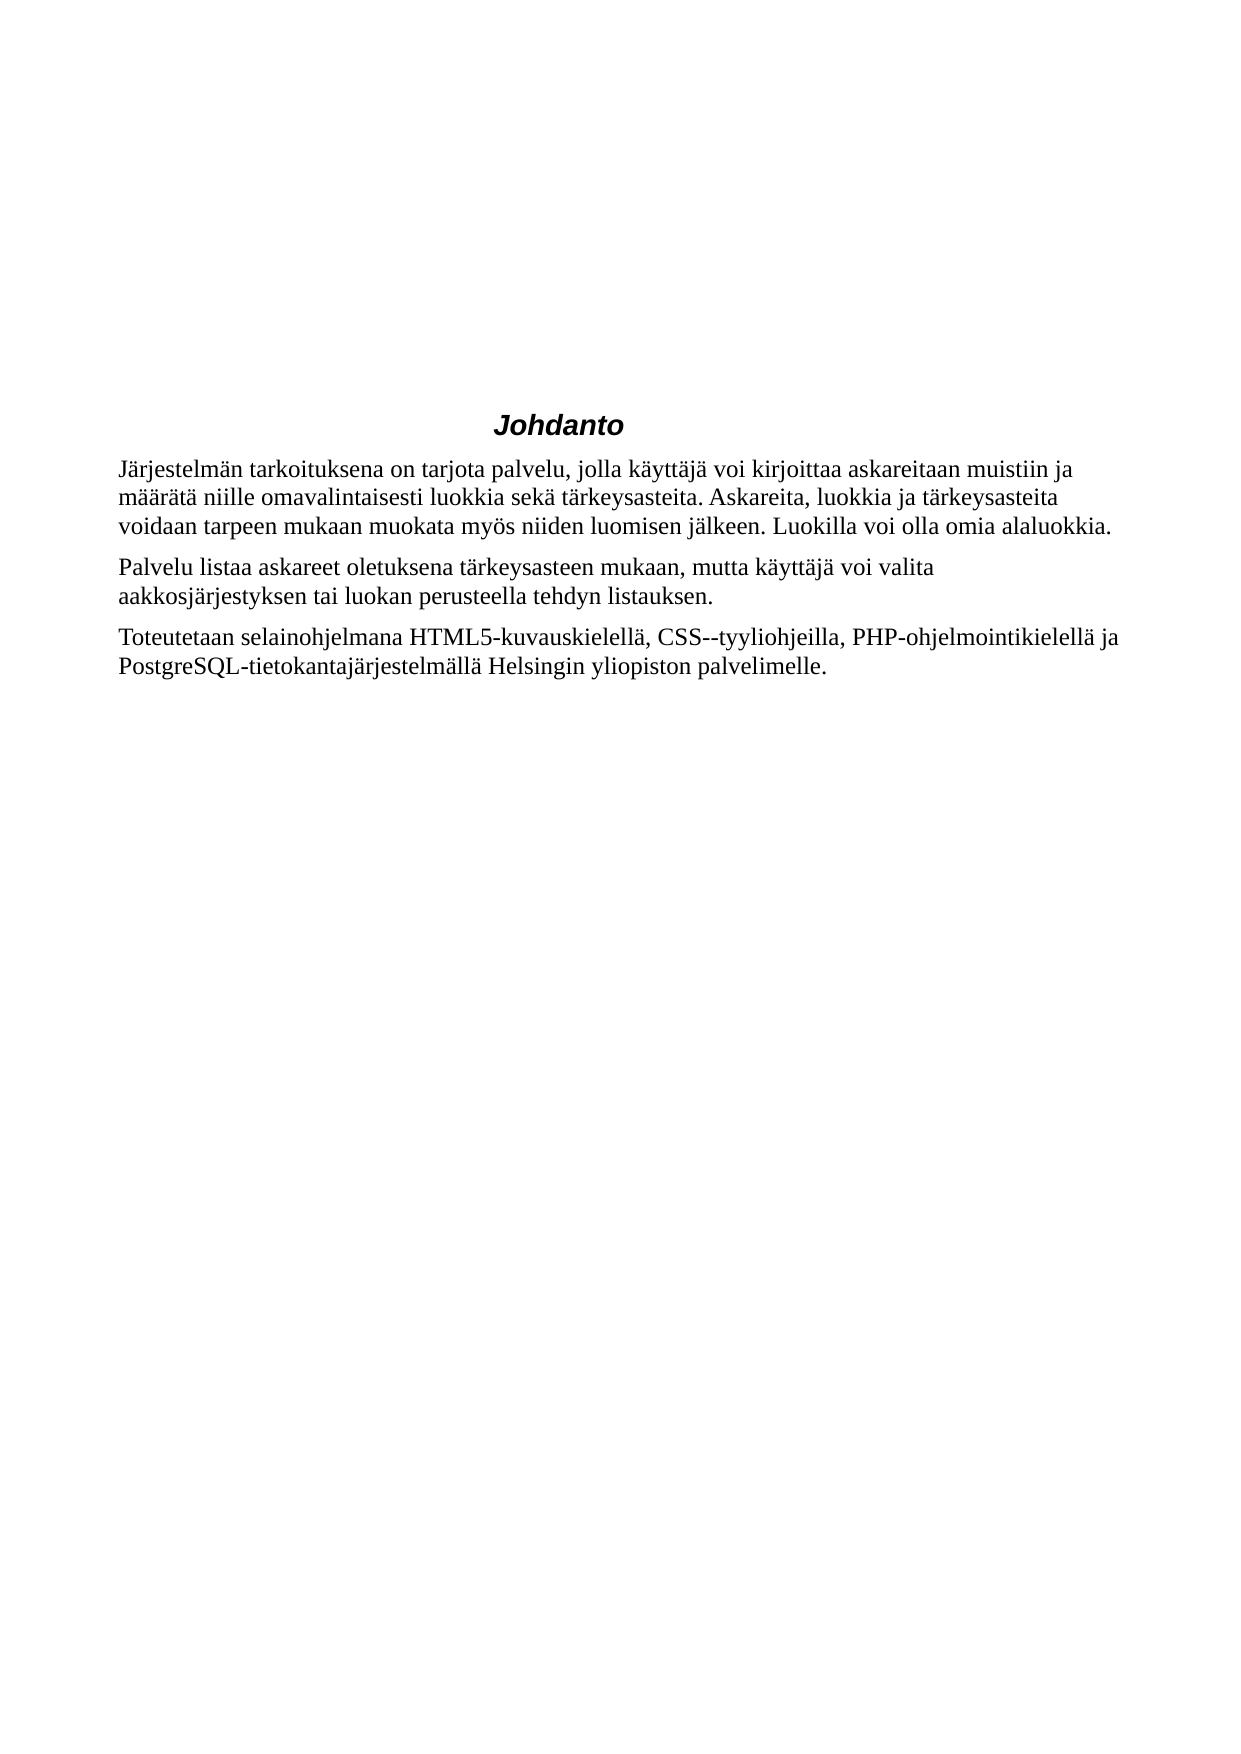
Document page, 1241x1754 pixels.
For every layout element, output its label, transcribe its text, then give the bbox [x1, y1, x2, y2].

text Järjestelmän tarkoituksena on tarjota palvelu, jolla käyttäjä voi kirjoittaa askareitaan muistiin ja määrätä niille omavalintaisesti luokkia sekä tärkeysasteita. Askareita, luokkia ja tärkeysasteita voidaan tarpeen mukaan muokata myös niiden luomisen jälkeen. Luokilla voi olla omia alaluokkia. [118, 454, 1122, 540]
subtitle Johdanto [493, 408, 1122, 441]
text Toteutetaan selainohjelmana HTML5-kuvauskielellä, CSS--tyyliohjeilla, PHP-ohjelmointikielellä ja PostgreSQL-tietokantajärjestelmällä Helsingin yliopiston palvelimelle. [118, 622, 1122, 680]
text Palvelu listaa askareet oletuksena tärkeysasteen mukaan, mutta käyttäjä voi valita aakkosjärjestyksen tai luokan perusteella tehdyn listauksen. [118, 552, 1122, 610]
